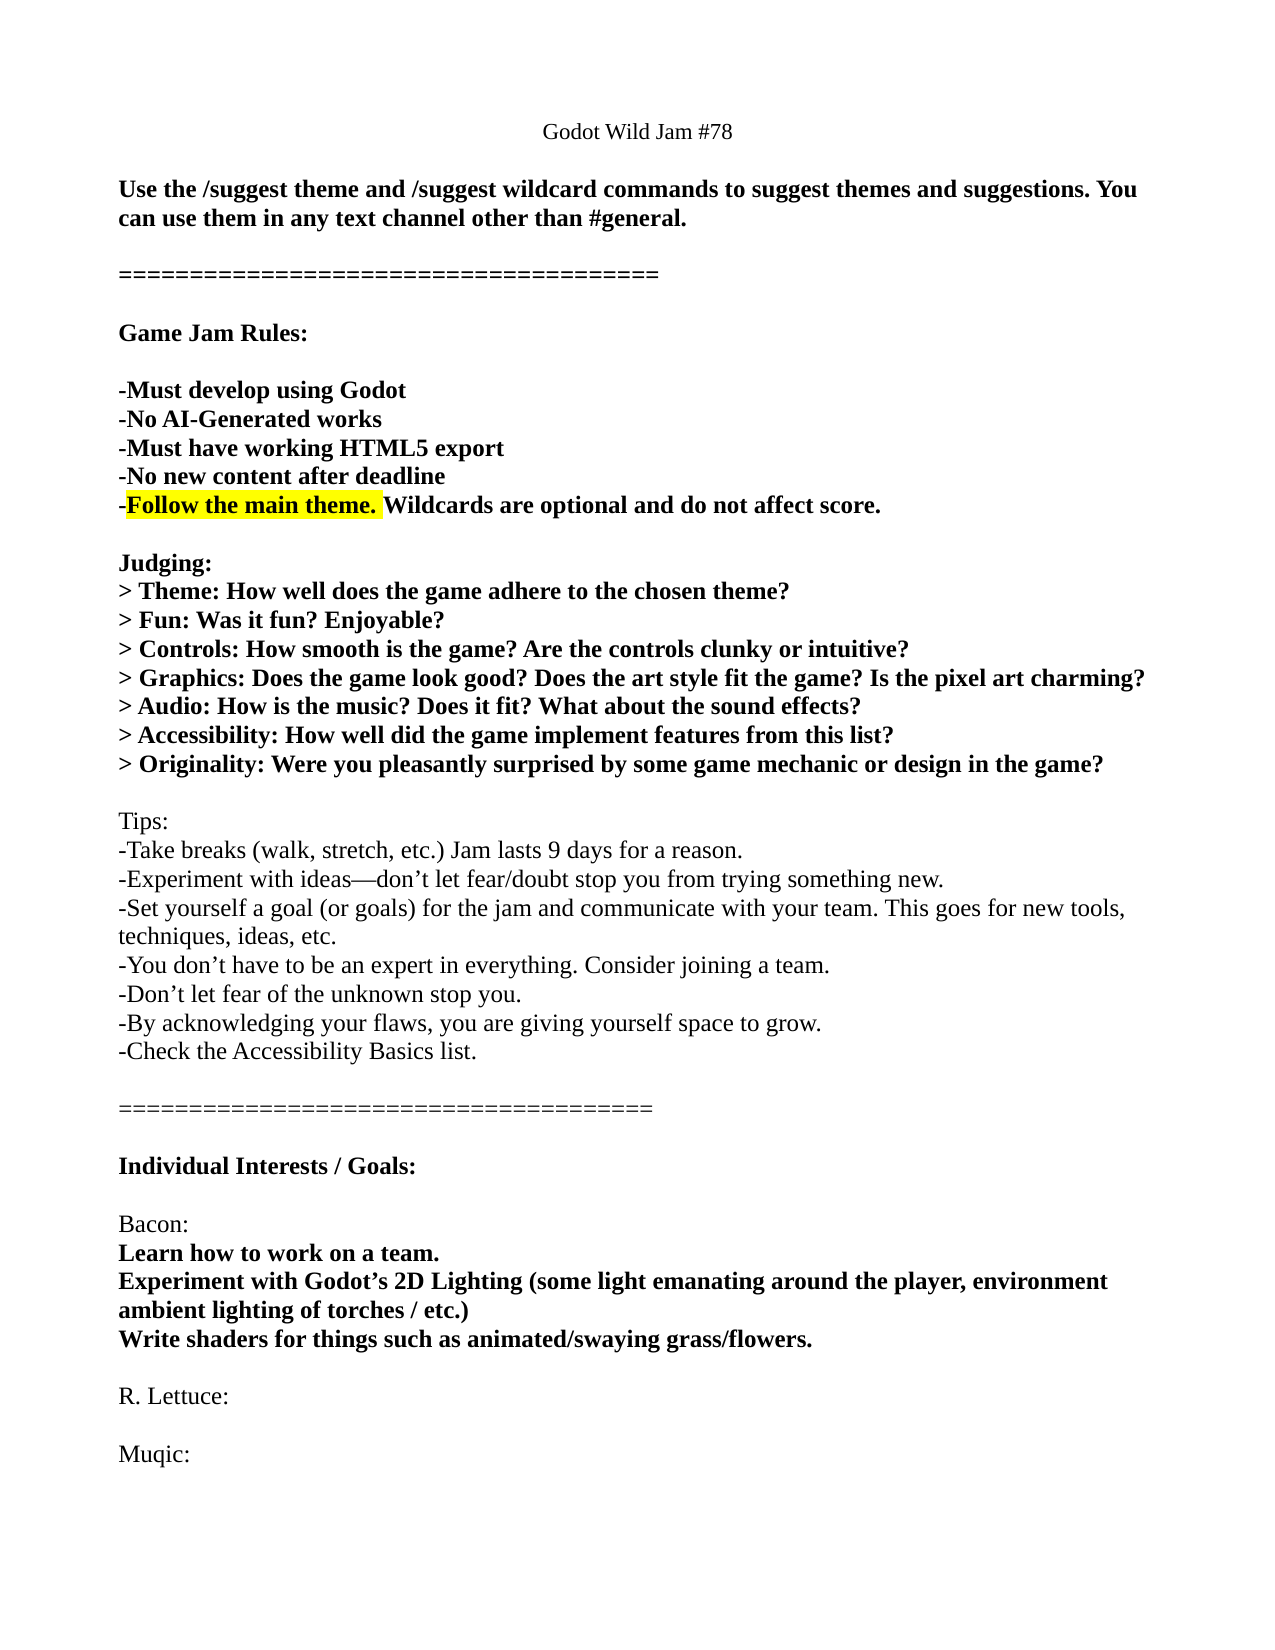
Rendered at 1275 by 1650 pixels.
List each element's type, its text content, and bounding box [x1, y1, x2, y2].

text R. Lettuce: [118, 1381, 1157, 1410]
text Individual Interests / Goals: [118, 1151, 1157, 1180]
text > Fun: Was it fun? Enjoyable? [118, 605, 1157, 634]
text Use the /suggest theme and /suggest wildcard commands to suggest themes and suggestions. You can use them in any text channel other than #general. [118, 174, 1157, 231]
text -Check the Accessibility Basics list. [118, 1036, 1157, 1065]
text Write shaders for things such as animated/swaying grass/flowers. [118, 1324, 1157, 1353]
text > Graphics: Does the game look good? Does the art style fit the game? Is the pixel art charming? [118, 663, 1157, 691]
text -Must develop using Godot [118, 375, 1157, 404]
text -By acknowledging your flaws, you are giving yourself space to grow. [118, 1008, 1157, 1036]
text Judging: [118, 548, 1157, 576]
text Experiment with Godot’s 2D Lighting (some light emanating around the player, environment ambient lighting of torches / etc.) [118, 1266, 1157, 1324]
text Bacon: [118, 1209, 1157, 1238]
text -Must have working HTML5 export [118, 433, 1157, 461]
text Tips: [118, 806, 1157, 835]
text > Originality: Were you pleasantly surprised by some game mechanic or design in the game? [118, 749, 1157, 778]
text > Accessibility: How well did the game implement features from this list? [118, 720, 1157, 749]
text > Controls: How smooth is the game? Are the controls clunky or intuitive? [118, 634, 1157, 663]
text > Audio: How is the music? Does it fit? What about the sound effects? [118, 691, 1157, 720]
text -Take breaks (walk, stretch, etc.) Jam lasts 9 days for a reason. [118, 835, 1157, 864]
text ====================================== [118, 260, 1157, 289]
text -Follow the main theme. Wildcards are optional and do not affect score. [118, 490, 1157, 519]
text -Don’t let fear of the unknown stop you. [118, 979, 1157, 1008]
text -You don’t have to be an expert in everything. Consider joining a team. [118, 950, 1157, 979]
text ====================================== [118, 1094, 1157, 1123]
text > Theme: How well does the game adhere to the chosen theme? [118, 576, 1157, 605]
text Learn how to work on a team. [118, 1238, 1157, 1266]
text -Set yourself a goal (or goals) for the jam and communicate with your team. This goes for new tools, techniques, ideas, etc. [118, 893, 1157, 950]
text -No AI-Generated works [118, 404, 1157, 433]
text -No new content after deadline [118, 461, 1157, 490]
text Game Jam Rules: [118, 318, 1157, 346]
text -Experiment with ideas—don’t let fear/doubt stop you from trying something new. [118, 864, 1157, 893]
text Muqic: [118, 1439, 1157, 1468]
